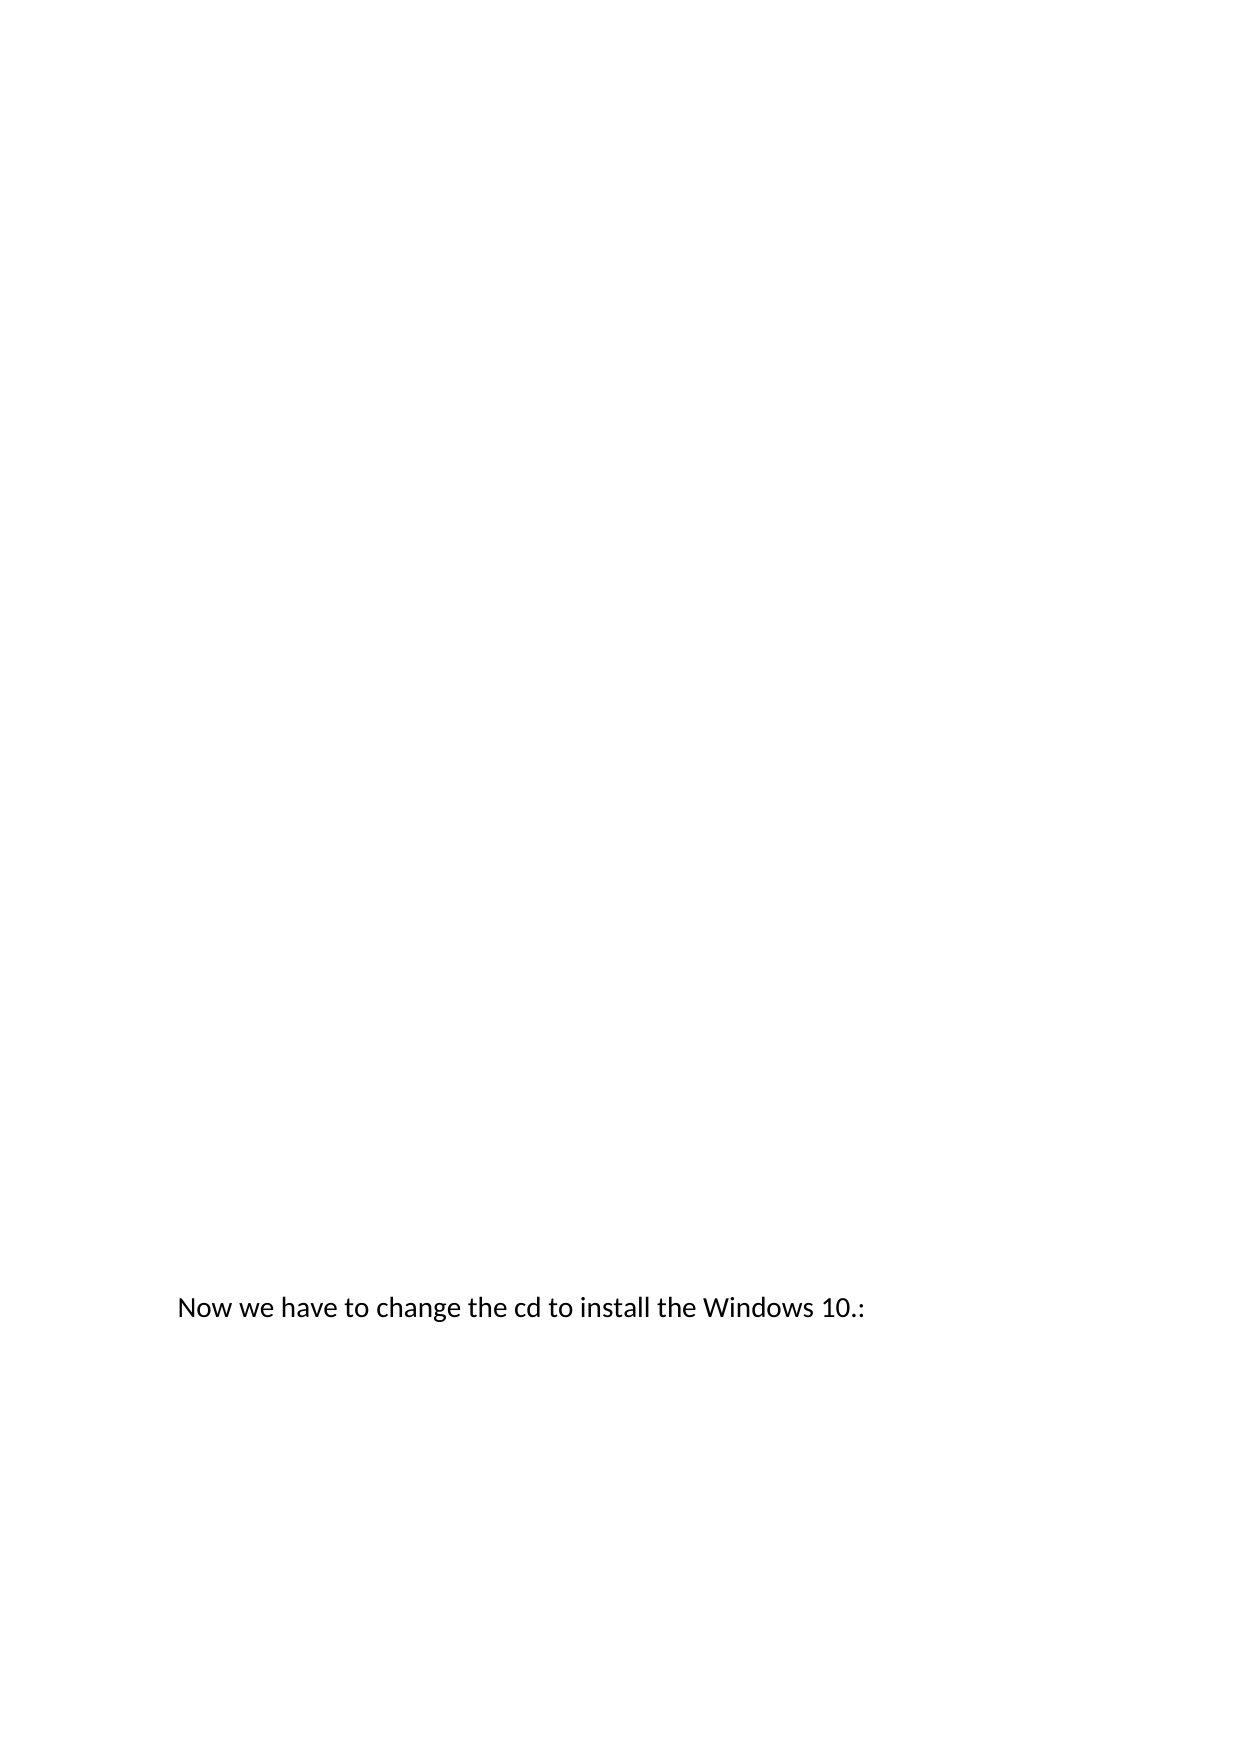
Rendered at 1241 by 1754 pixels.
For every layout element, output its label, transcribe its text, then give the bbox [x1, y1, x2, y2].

text Now we have to change the cd to install the Windows 10.: [177, 1289, 1063, 1325]
